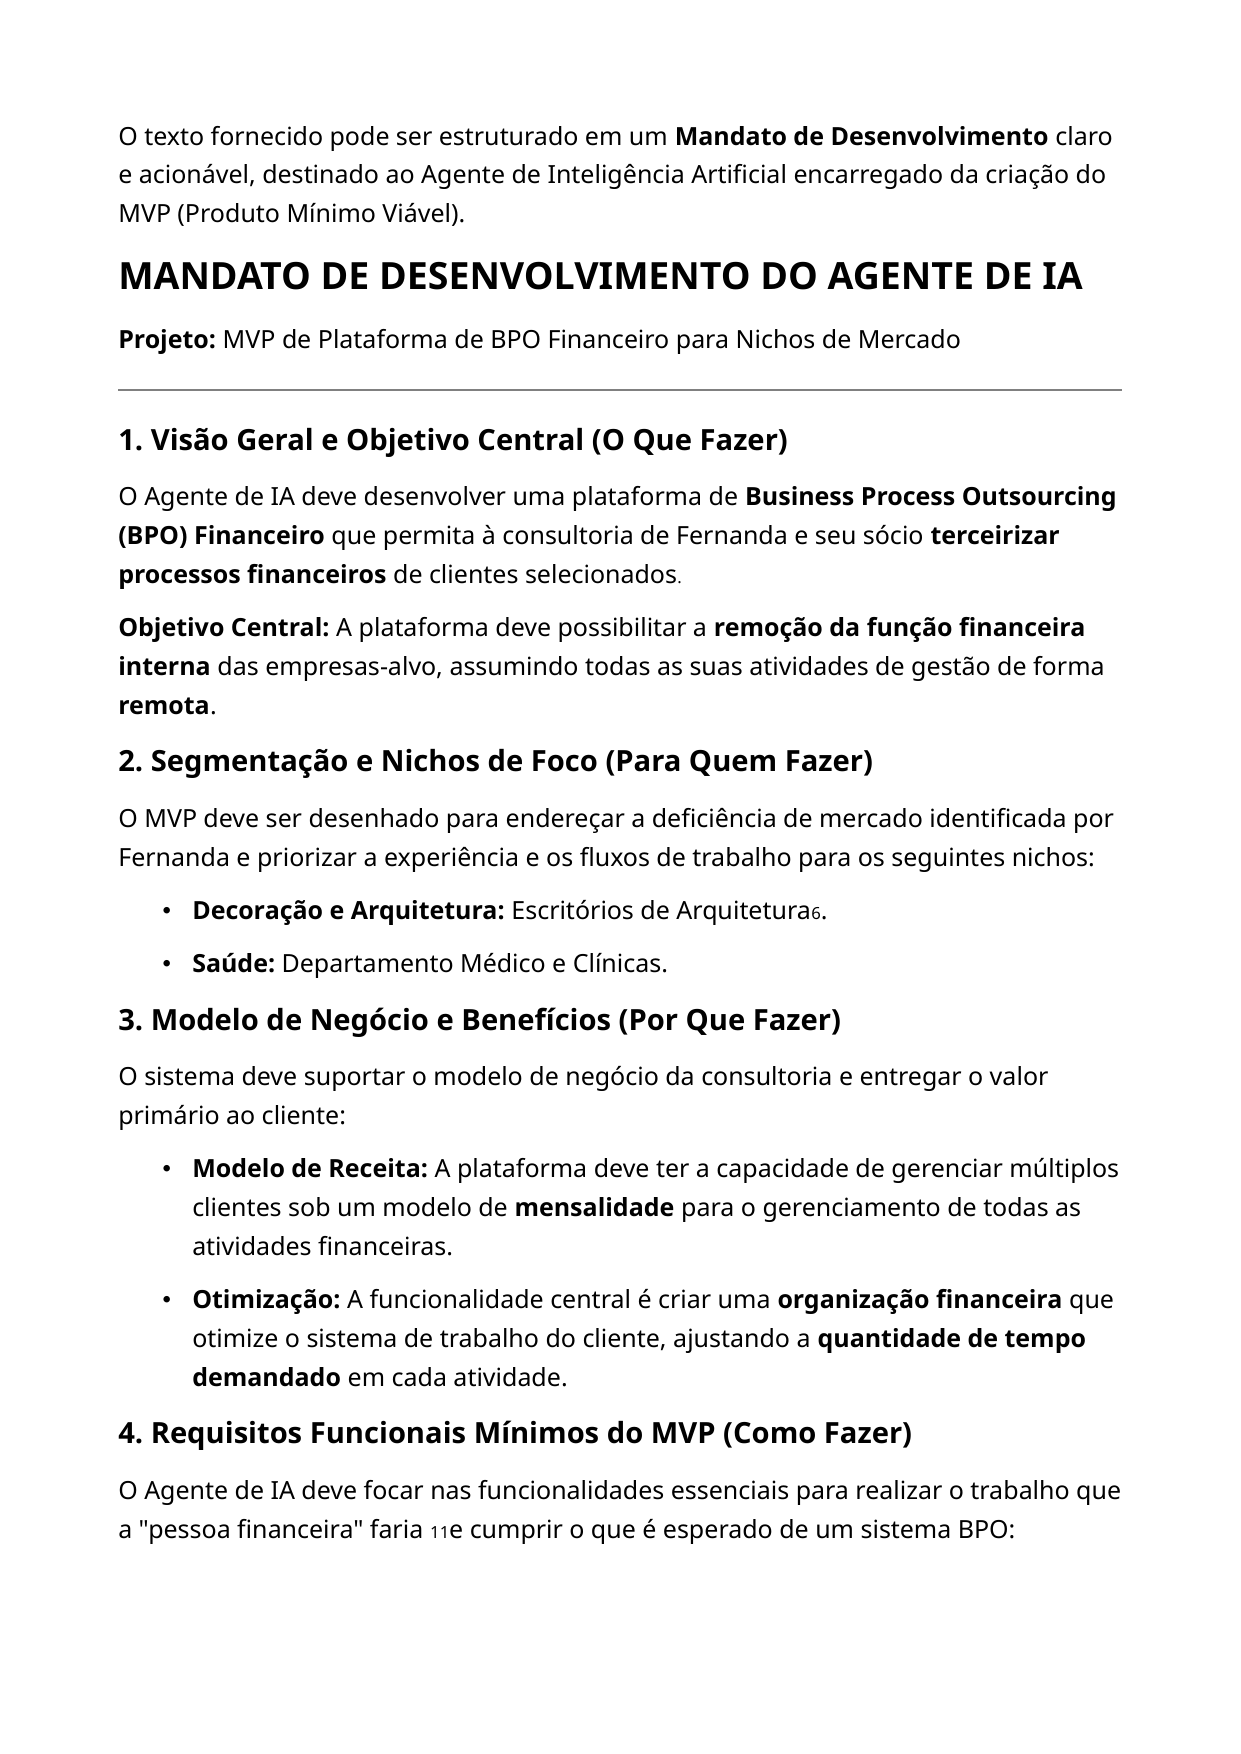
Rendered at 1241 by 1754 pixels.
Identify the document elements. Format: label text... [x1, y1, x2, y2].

text O MVP deve ser desenhado para endereçar a deficiência de mercado identificada por Fernanda e priorizar a experiência e os fluxos de trabalho para os seguintes nichos: [118, 801, 1122, 873]
text O sistema deve suportar o modelo de negócio da consultoria e entregar o valor primário ao cliente: [118, 1059, 1122, 1132]
subtitle 1. Visão Geral e Objetivo Central (O Que Fazer) [118, 419, 1122, 459]
text O Agente de IA deve focar nas funcionalidades essenciais para realizar o trabalho que a "pessoa financeira" faria 11e cumprir o que é esperado de um sistema BPO: [118, 1473, 1122, 1545]
text O Agente de IA deve desenvolver uma plataforma de Business Process Outsourcing (BPO) Financeiro que permita à consultoria de Fernanda e seu sócio terceirizar processos financeiros de clientes selecionados. [118, 479, 1122, 591]
list Saúde: Departamento Médico e Clínicas. [162, 946, 1122, 980]
text Objetivo Central: A plataforma deve possibilitar a remoção da função financeira interna das empresas-alvo, assumindo todas as suas atividades de gestão de forma remota. [118, 610, 1122, 721]
text O texto fornecido pode ser estruturado em um Mandato de Desenvolvimento claro e acionável, destinado ao Agente de Inteligência Artificial encarregado da criação do MVP (Produto Mínimo Viável). [118, 118, 1122, 230]
text Projeto: MVP de Plataforma de BPO Financeiro para Nichos de Mercado [118, 322, 1122, 356]
subtitle 2. Segmentação e Nichos de Foco (Para Quem Fazer) [118, 741, 1122, 780]
subtitle 3. Modelo de Negócio e Benefícios (Por Que Fazer) [118, 999, 1122, 1039]
list Decoração e Arquitetura: Escritórios de Arquitetura6. [162, 893, 1122, 927]
subtitle 4. Requisitos Funcionais Mínimos do MVP (Como Fazer) [118, 1413, 1122, 1452]
list Otimização: A funcionalidade central é criar uma organização financeira que otimize o sistema de trabalho do cliente, ajustando a quantidade de tempo demandado em cada atividade. [162, 1282, 1122, 1393]
list Modelo de Receita: A plataforma deve ter a capacidade de gerenciar múltiplos clientes sob um modelo de mensalidade para o gerenciamento de todas as atividades financeiras. [162, 1151, 1122, 1263]
subtitle MANDATO DE DESENVOLVIMENTO DO AGENTE DE IA [118, 249, 1122, 300]
